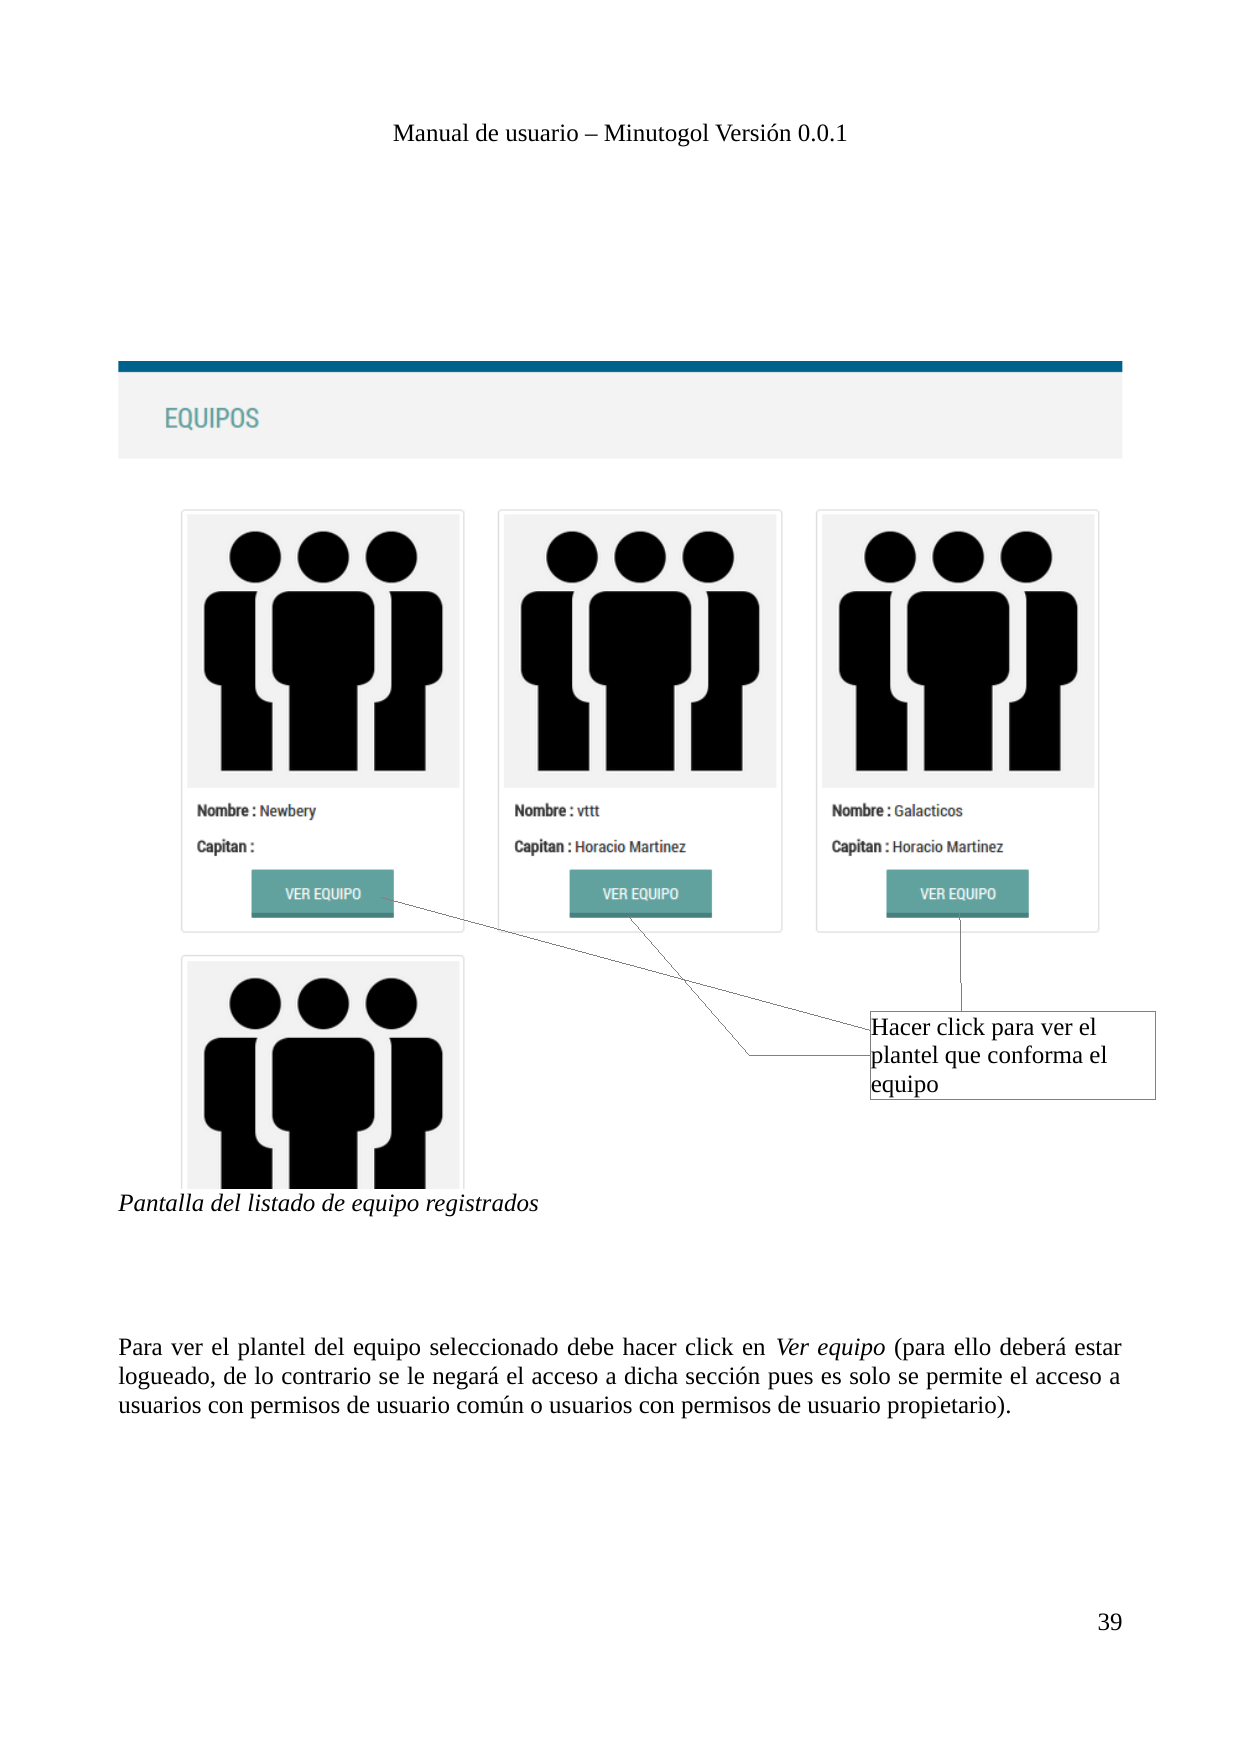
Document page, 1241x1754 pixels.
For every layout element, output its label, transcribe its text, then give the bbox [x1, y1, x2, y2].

picture [871, 1012, 1123, 1099]
text Para ver el plantel del equipo seleccionado debe hacer click en Ver equipo (para ello deberá estar logueado, de lo contrario se le negará el acceso a dicha sección pues es solo se permite el acceso a usuarios con permisos de usuario común o usuarios con permisos de usuario propietario). [118, 1332, 1122, 1418]
text Pantalla del listado de equipo registrados [118, 1189, 1122, 1217]
picture [874, 1053, 879, 1062]
picture [118, 372, 1123, 1189]
